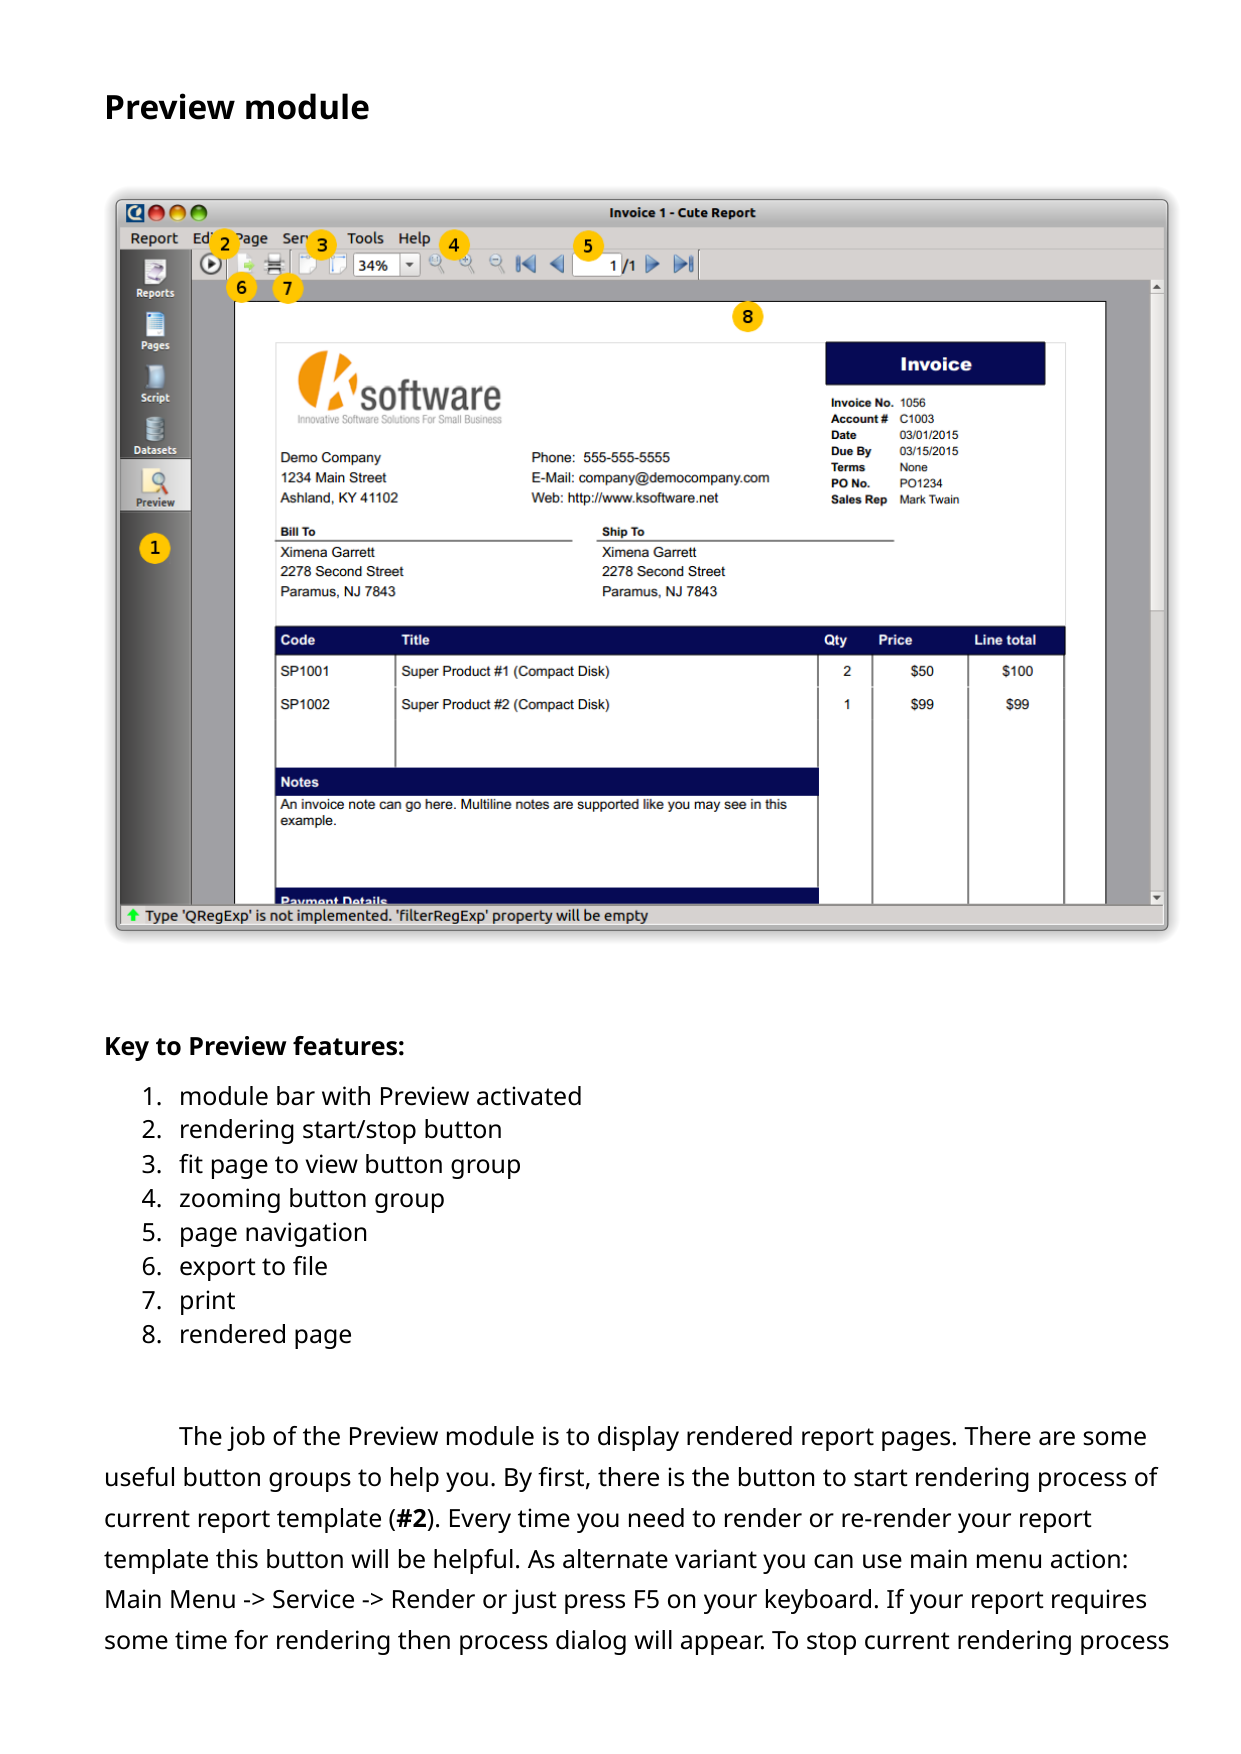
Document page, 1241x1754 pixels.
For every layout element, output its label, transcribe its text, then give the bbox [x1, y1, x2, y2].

list page navigation [141, 1214, 1181, 1248]
list module bar with Preview activated [141, 1078, 1181, 1112]
picture [103, 185, 1181, 945]
list export to file [141, 1248, 1181, 1282]
list rendering start/stop button [141, 1112, 1181, 1146]
subtitle Preview module [104, 83, 1181, 129]
list fit page to view button group [141, 1146, 1181, 1180]
list zooming button group [141, 1180, 1181, 1214]
list rendered page [141, 1317, 1181, 1351]
list print [141, 1282, 1181, 1317]
text The job of the Preview module is to display rendered report pages. There are some useful button groups to help you. By first, there is the button to start rendering process of current report template (#2). Every time you need to render or re-render your report template this button will be helpful. As alternate variant you can use main menu action: Main Menu -> Service -> Render or just press F5 on your keyboard. If your report requires some time for rendering then process dialog will appear. To stop current rendering process [104, 1419, 1181, 1657]
text Key to Preview features: [104, 1029, 1181, 1063]
